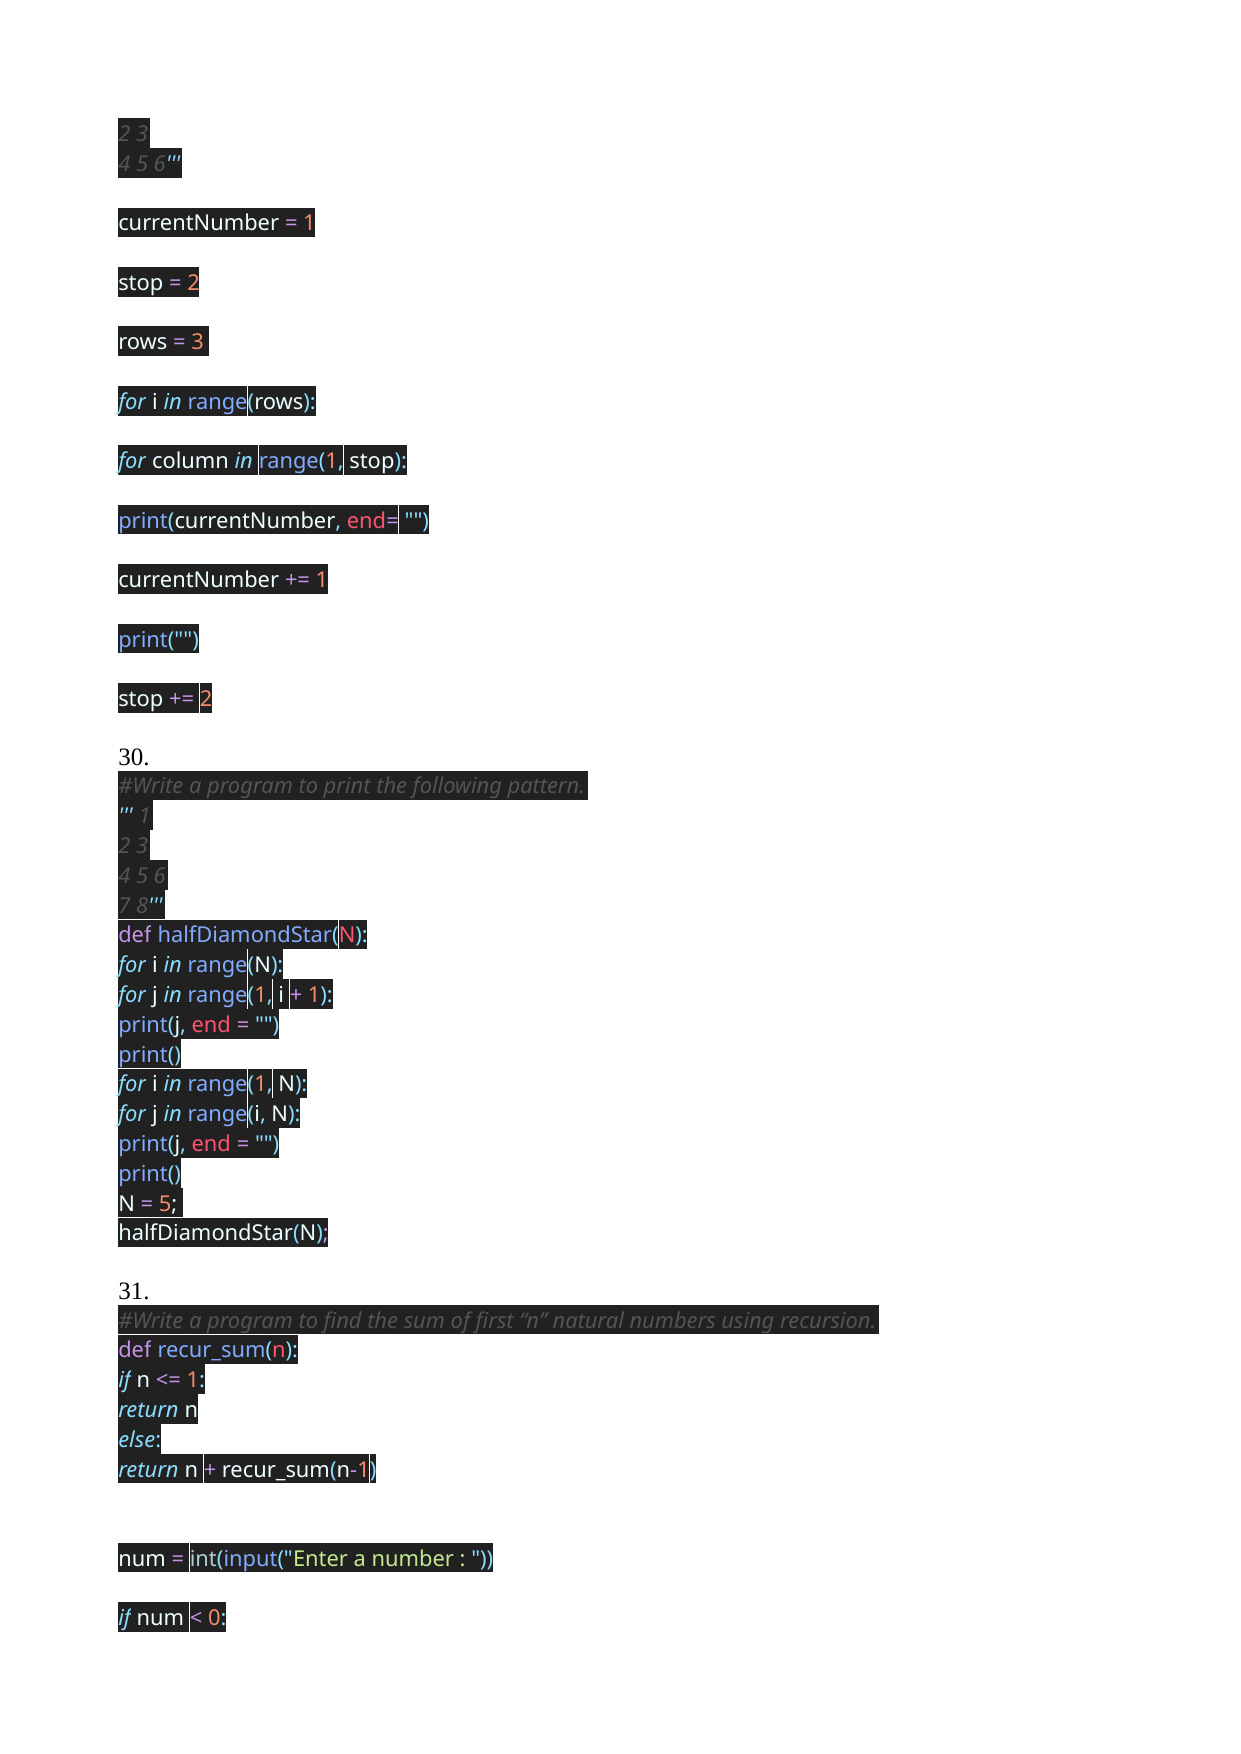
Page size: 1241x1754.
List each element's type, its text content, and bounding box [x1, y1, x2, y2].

text 4 5 6''' [118, 148, 1122, 178]
text num = int(input("Enter a number : ")) [118, 1543, 1122, 1572]
text N = 5; [118, 1188, 1122, 1217]
text rows = 3 [118, 326, 1122, 356]
text currentNumber = 1 [118, 207, 1122, 237]
text def recur_sum(n): [118, 1334, 1122, 1364]
text for i in range(rows): [118, 386, 1122, 416]
text for j in range(1, i + 1): [118, 979, 1122, 1009]
text currentNumber += 1 [118, 564, 1122, 594]
text else: [118, 1424, 1122, 1454]
text halfDiamondStar(N); [118, 1217, 1122, 1247]
text #Write a program to find the sum of first “n” natural numbers using recursion. [118, 1305, 1122, 1334]
text 2 3 [118, 118, 1122, 148]
text 30. [118, 742, 1122, 771]
text return n + recur_sum(n-1) [118, 1454, 1122, 1483]
text print(j, end = "") [118, 1128, 1122, 1158]
text for i in range(1, N): [118, 1068, 1122, 1098]
text print("") [118, 624, 1122, 653]
text print(currentNumber, end= "") [118, 505, 1122, 534]
text print(j, end = "") [118, 1009, 1122, 1039]
text for i in range(N): [118, 949, 1122, 979]
text for column in range(1, stop): [118, 445, 1122, 475]
text 4 5 6 [118, 860, 1122, 890]
text def halfDiamondStar(N): [118, 919, 1122, 949]
text print() [118, 1039, 1122, 1068]
text if n <= 1: [118, 1364, 1122, 1394]
text 2 3 [118, 830, 1122, 860]
text if num < 0: [118, 1602, 1122, 1632]
text ''' 1 [118, 800, 1122, 830]
text 31. [118, 1276, 1122, 1305]
text stop += 2 [118, 683, 1122, 713]
text #Write a program to print the following pattern. [118, 771, 1122, 800]
text 7 8''' [118, 890, 1122, 919]
text return n [118, 1394, 1122, 1424]
text for j in range(i, N): [118, 1098, 1122, 1128]
text stop = 2 [118, 267, 1122, 297]
text print() [118, 1158, 1122, 1188]
